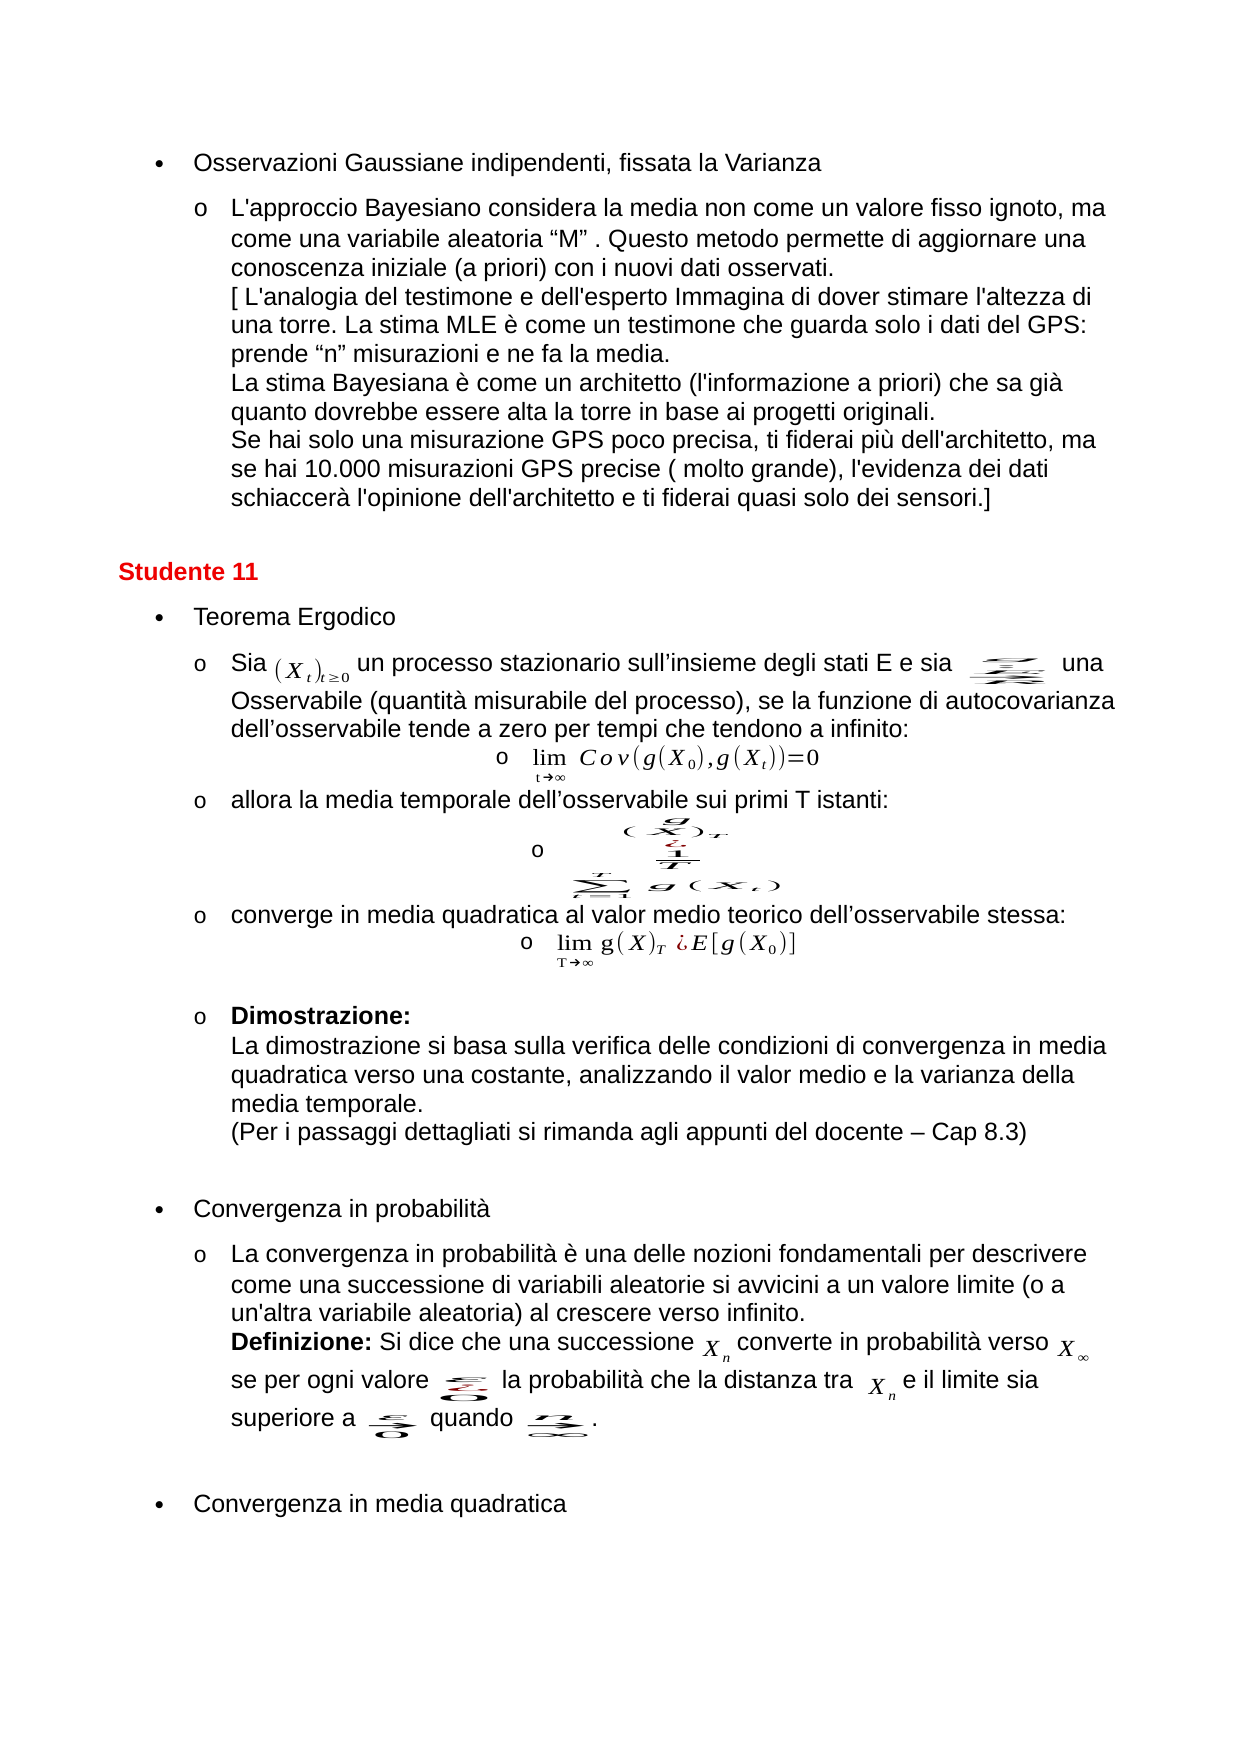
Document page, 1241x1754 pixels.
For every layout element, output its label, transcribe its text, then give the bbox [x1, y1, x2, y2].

list Sia un processo stazionario sull’insieme degli stati E e sia una Osservabile (quantità misurabile del processo), se la funzione di autocovarianza dell’osservabile tende a zero per tempi che tendono a infinito: [193, 648, 1122, 743]
list converge in media quadratica al valor medio teorico dell’osservabile stessa: [193, 899, 1122, 930]
list allora la media temporale dell’osservabile sui primi T istanti: [193, 785, 1122, 815]
list Teorema Ergodico [156, 602, 1122, 631]
list Convergenza in media quadratica [156, 1489, 1122, 1518]
list Dimostrazione: La dimostrazione si basa sulla verifica delle condizioni di convergenza in media quadratica verso una costante, analizzando il valor medio e la varianza della media temporale. (Per i passaggi dettagliati si rimanda agli appunti del docente – Cap 8.3) [193, 1001, 1122, 1177]
list L'approccio Bayesiano considera la media non come un valore fisso ignoto, ma come una variabile aleatoria “M” . Questo metodo permette di aggiornare una conoscenza iniziale (a priori) con i nuovi dati osservati. [ L'analogia del testimone e dell'esperto Immagina di dover stimare l'altezza di una torre. La stima MLE è come un testimone che guarda solo i dati del GPS: prende “n” misurazioni e ne fa la media. La stima Bayesiana è come un architetto (l'informazione a priori) che sa già quanto dovrebbe essere alta la torre in base ai progetti originali. Se hai solo una misurazione GPS poco precisa, ti fiderai più dell'architetto, ma se hai 10.000 misurazioni GPS precise ( molto grande), l'evidenza dei dati schiaccerà l'opinione dell'architetto e ti fiderai quasi solo dei sensori.] [193, 193, 1122, 540]
text Studente 11 [118, 557, 1122, 586]
list La convergenza in probabilità è una delle nozioni fondamentali per descrivere come una successione di variabili aleatorie si avvicini a un valore limite (o a un'altra variabile aleatoria) al crescere verso infinito. Definizione: Si dice che una successione converte in probabilità verso se per ogni valore la probabilità che la distanza tra e il limite sia superiore a quando . [193, 1239, 1122, 1472]
list Convergenza in probabilità [156, 1194, 1122, 1223]
list Osservazioni Gaussiane indipendenti, fissata la Varianza [156, 148, 1122, 176]
